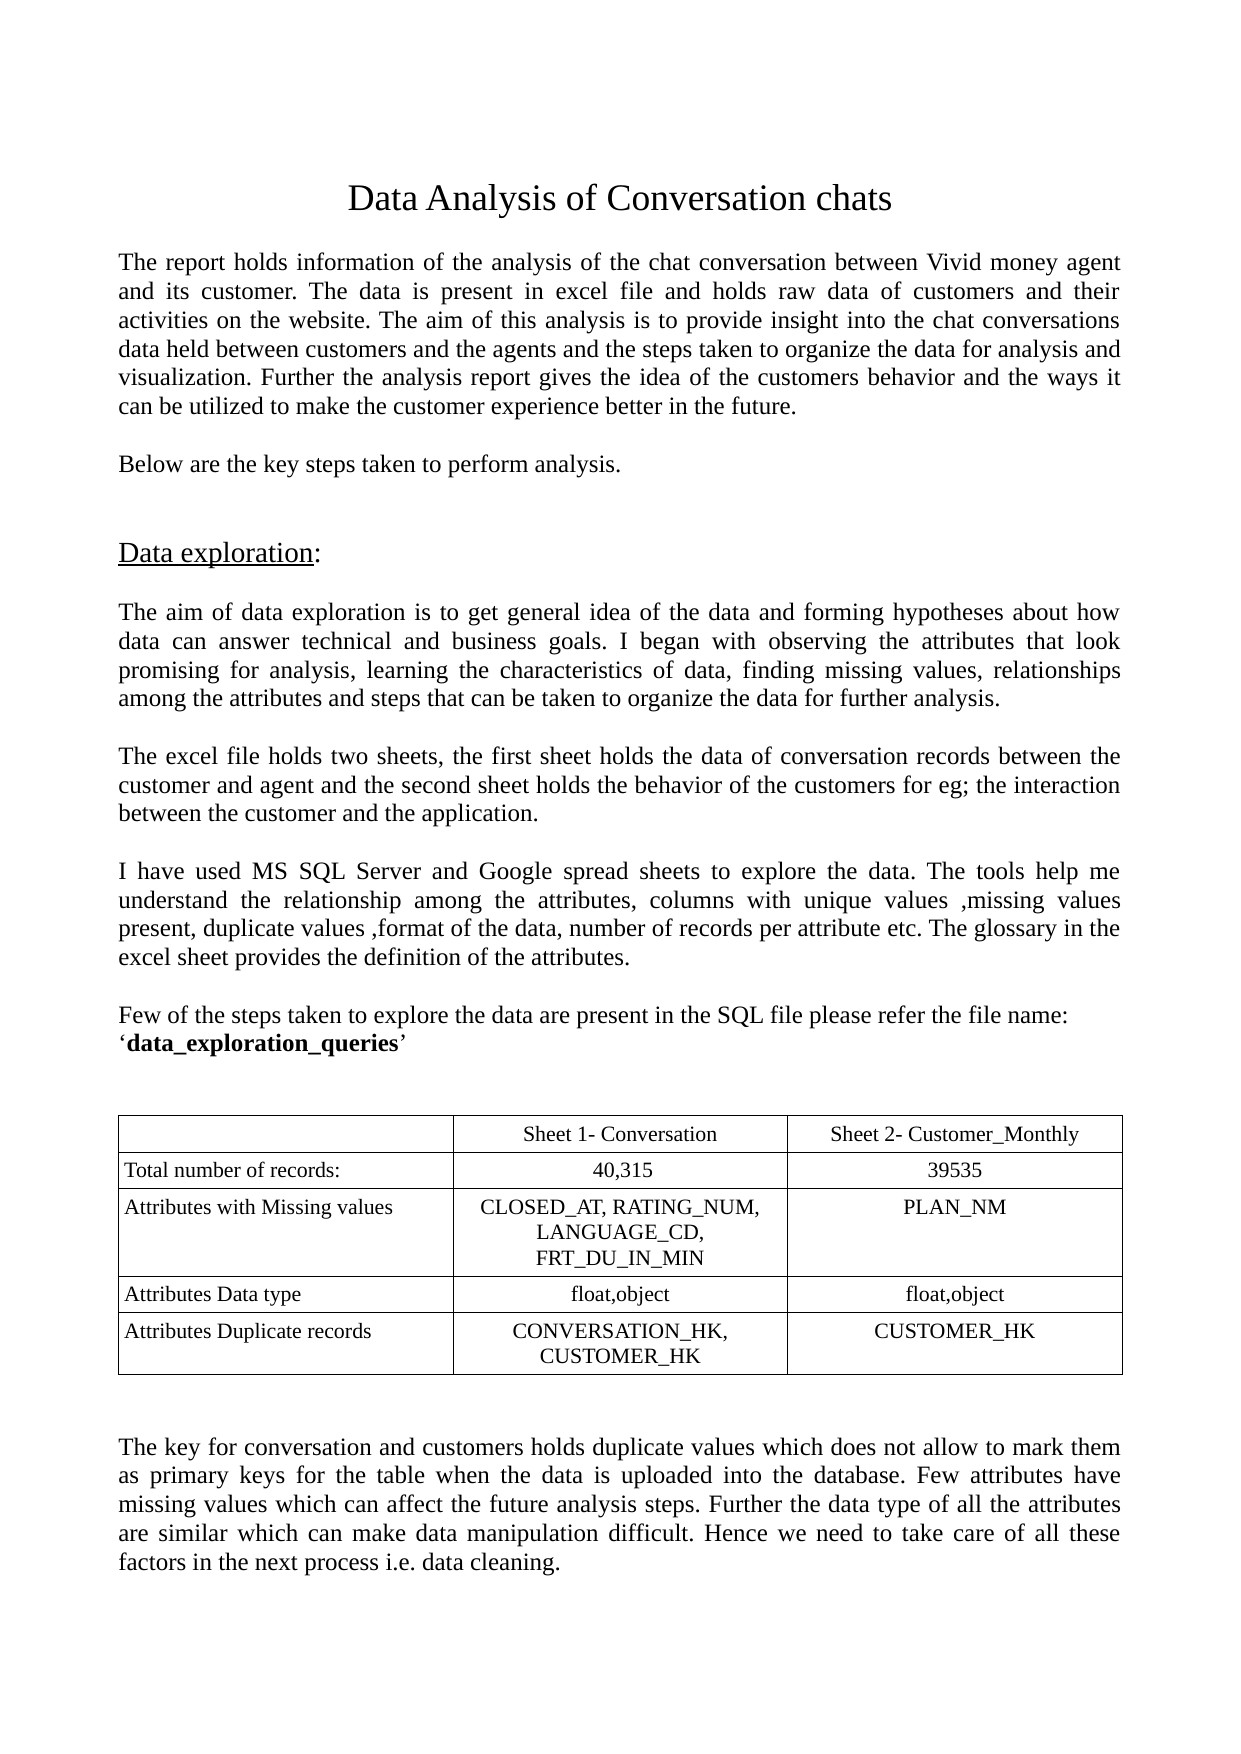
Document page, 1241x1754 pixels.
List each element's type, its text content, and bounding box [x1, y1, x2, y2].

text The report holds information of the analysis of the chat conversation between Vivid money agent and its customer. The data is present in excel file and holds raw data of customers and their activities on the website. The aim of this analysis is to provide insight into the chat conversations data held between customers and the agents and the steps taken to organize the data for analysis and visualization. Further the analysis report gives the idea of the customers behavior and the ways it can be utilized to make the customer experience better in the future. [118, 247, 1122, 420]
text The aim of data exploration is to get general idea of the data and forming hypotheses about how data can answer technical and business goals. I began with observing the attributes that look promising for analysis, learning the characteristics of data, finding missing values, relationships among the attributes and steps that can be taken to organize the data for further analysis. [118, 597, 1122, 712]
table_cell Total number of records: [119, 1153, 453, 1188]
table_cell 39535 [788, 1153, 1122, 1188]
table_cell Attributes Duplicate records [119, 1313, 453, 1374]
table_cell 40,315 [454, 1153, 787, 1188]
text Below are the key steps taken to perform analysis. [118, 449, 1122, 477]
table_cell CLOSED_AT, RATING_NUM, LANGUAGE_CD, FRT_DU_IN_MIN [454, 1189, 787, 1276]
text Few of the steps taken to explore the data are present in the SQL file please refer the file name: [118, 1000, 1122, 1028]
text Data exploration: [118, 535, 1122, 568]
text The excel file holds two sheets, the first sheet holds the data of conversation records between the customer and agent and the second sheet holds the behavior of the customers for eg; the interaction between the customer and the application. [118, 741, 1122, 827]
table_cell Attributes Data type [119, 1277, 453, 1312]
table_header Sheet 2- Customer_Monthly [788, 1116, 1122, 1152]
text ‘data_exploration_queries’ [118, 1028, 1122, 1057]
table_header [119, 1116, 453, 1152]
text The key for conversation and customers holds duplicate values which does not allow to mark them as primary keys for the table when the data is uploaded into the database. Few attributes have missing values which can affect the future analysis steps. Further the data type of all the attributes are similar which can make data manipulation difficult. Hence we need to take care of all these factors in the next process i.e. data cleaning. [118, 1432, 1122, 1576]
table_cell CUSTOMER_HK [788, 1313, 1122, 1374]
table_cell CONVERSATION_HK, CUSTOMER_HK [454, 1313, 787, 1374]
text Data Analysis of Conversation chats [118, 176, 1122, 219]
table_cell Attributes with Missing values [119, 1189, 453, 1276]
text I have used MS SQL Server and Google spread sheets to explore the data. The tools help me understand the relationship among the attributes, columns with unique values ,missing values present, duplicate values ,format of the data, number of records per attribute etc. The glossary in the excel sheet provides the definition of the attributes. [118, 856, 1122, 971]
table_cell float,object [788, 1277, 1122, 1312]
table_header Sheet 1- Conversation [454, 1116, 787, 1152]
table_cell PLAN_NM [788, 1189, 1122, 1276]
table_cell float,object [454, 1277, 787, 1312]
